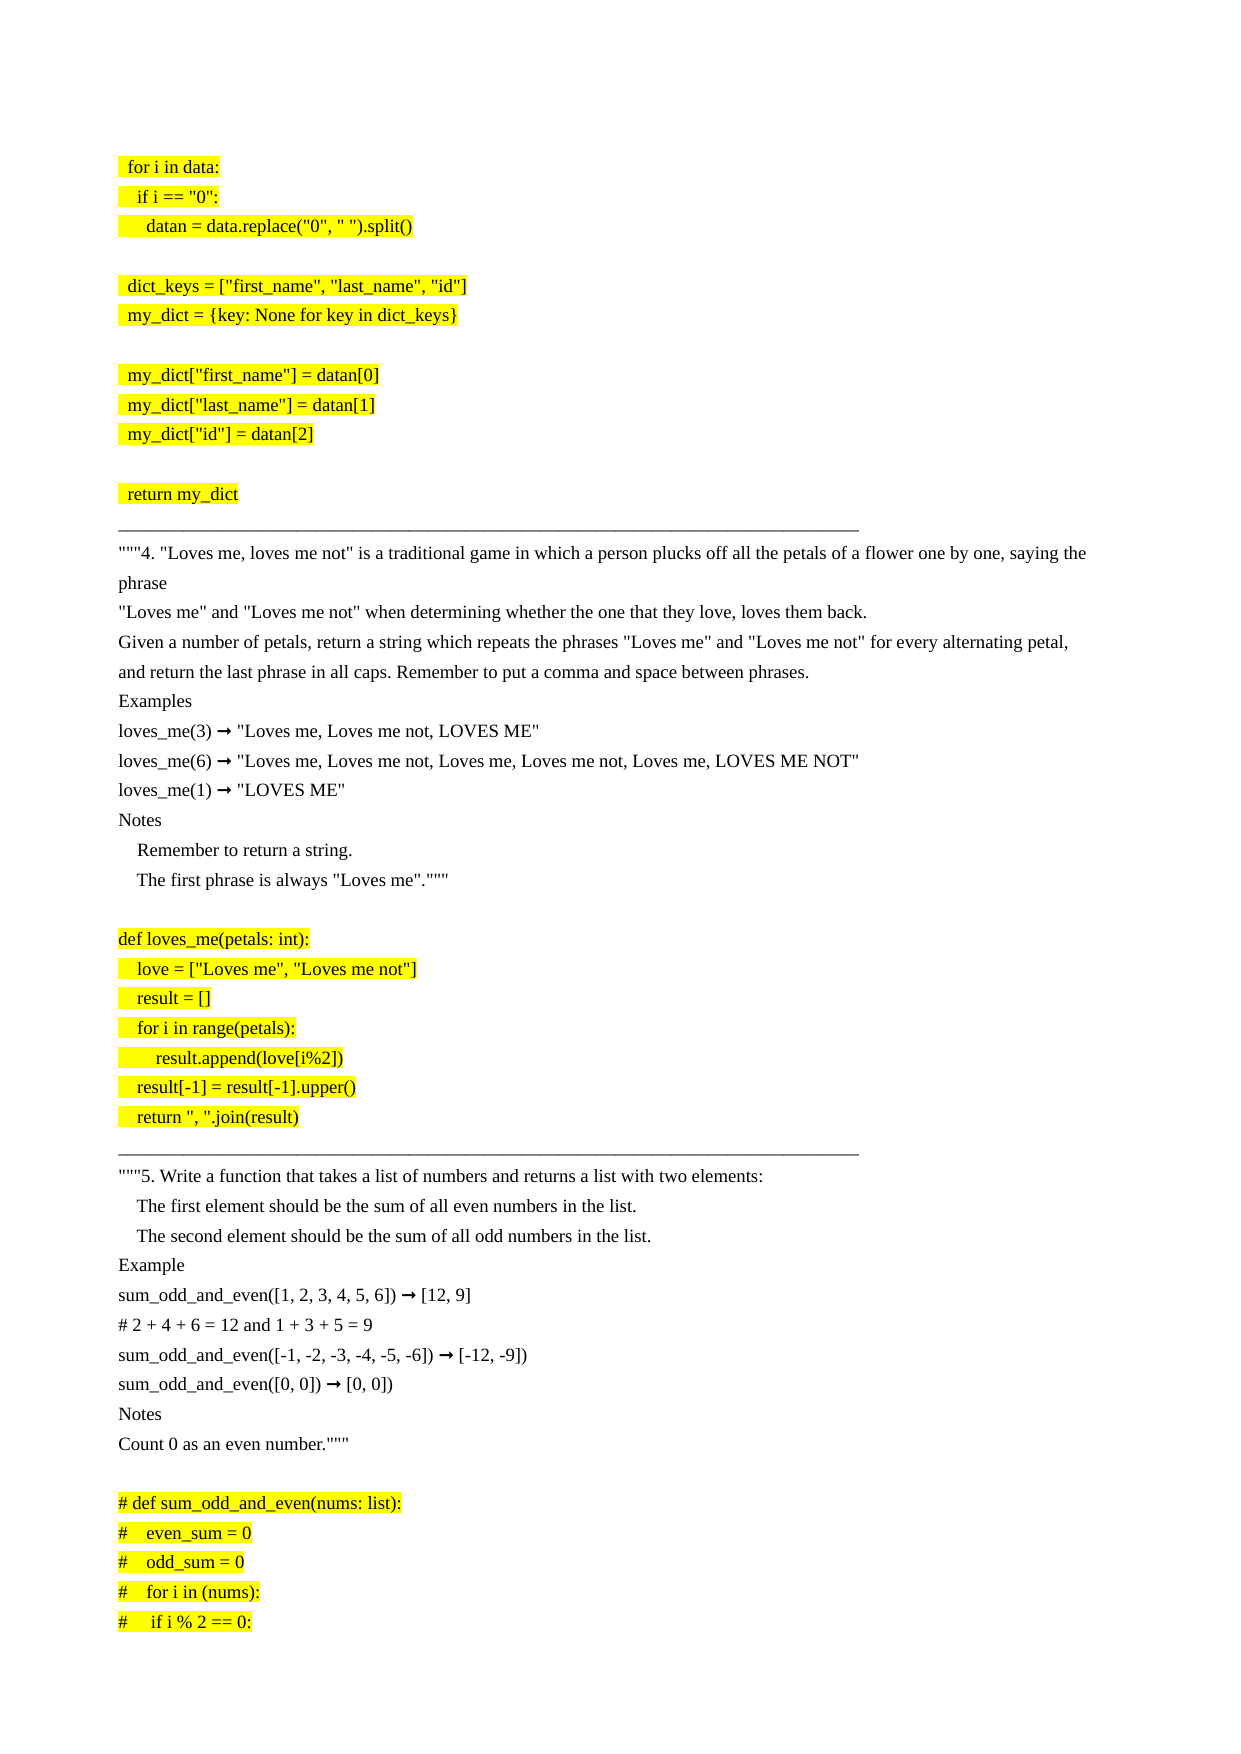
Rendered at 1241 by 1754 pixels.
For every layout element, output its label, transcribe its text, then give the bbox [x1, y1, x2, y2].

text datan = data.replace("0", " ").split() [118, 207, 1122, 237]
text sum_odd_and_even([1, 2, 3, 4, 5, 6]) ➞ [12, 9] [118, 1276, 1122, 1306]
text for i in data: [118, 148, 1122, 177]
text return ", ".join(result) [118, 1098, 1122, 1127]
text # if i % 2 == 0: [118, 1602, 1122, 1632]
text _______________________________________________________________________________ [118, 504, 1122, 534]
text my_dict = {key: None for key in dict_keys} [118, 296, 1122, 326]
text result[-1] = result[-1].upper() [118, 1068, 1122, 1098]
text result.append(love[i%2]) [118, 1038, 1122, 1068]
text Example [118, 1246, 1122, 1276]
text Remember to return a string. [118, 831, 1122, 860]
text Given a number of petals, return a string which repeats the phrases "Loves me" and "Loves me not" for every alternating petal, [118, 623, 1122, 652]
text result = [] [118, 979, 1122, 1009]
text _______________________________________________________________________________ [118, 1127, 1122, 1157]
text Notes [118, 801, 1122, 831]
text Count 0 as an even number.""" [118, 1424, 1122, 1454]
text return my_dict [118, 474, 1122, 504]
text Notes [118, 1395, 1122, 1424]
text "Loves me" and "Loves me not" when determining whether the one that they love, loves them back. [118, 593, 1122, 623]
text # def sum_odd_and_even(nums: list): [118, 1484, 1122, 1513]
text for i in range(petals): [118, 1009, 1122, 1038]
text loves_me(1) ➞ "LOVES ME" [118, 771, 1122, 801]
text loves_me(3) ➞ "Loves me, Loves me not, LOVES ME" [118, 712, 1122, 742]
text my_dict["id"] = datan[2] [118, 415, 1122, 445]
text The first element should be the sum of all even numbers in the list. [118, 1187, 1122, 1217]
text The first phrase is always "Loves me".""" [118, 860, 1122, 890]
text dict_keys = ["first_name", "last_name", "id"] [118, 267, 1122, 296]
text and return the last phrase in all caps. Remember to put a comma and space between phrases. [118, 652, 1122, 682]
text my_dict["last_name"] = datan[1] [118, 385, 1122, 415]
text # 2 + 4 + 6 = 12 and 1 + 3 + 5 = 9 [118, 1306, 1122, 1335]
text The second element should be the sum of all odd numbers in the list. [118, 1217, 1122, 1246]
text # for i in (nums): [118, 1573, 1122, 1602]
text def loves_me(petals: int): [118, 920, 1122, 949]
text """5. Write a function that takes a list of numbers and returns a list with two elements: [118, 1157, 1122, 1187]
text sum_odd_and_even([-1, -2, -3, -4, -5, -6]) ➞ [-12, -9]) [118, 1335, 1122, 1365]
text # odd_sum = 0 [118, 1543, 1122, 1573]
text my_dict["first_name"] = datan[0] [118, 356, 1122, 385]
text Examples [118, 682, 1122, 712]
text love = ["Loves me", "Loves me not"] [118, 949, 1122, 979]
text # even_sum = 0 [118, 1513, 1122, 1543]
text loves_me(6) ➞ "Loves me, Loves me not, Loves me, Loves me not, Loves me, LOVES ME NOT" [118, 742, 1122, 771]
text """4. "Loves me, loves me not" is a traditional game in which a person plucks off all the petals of a flower one by one, saying the phrase [118, 534, 1122, 593]
text if i == "0": [118, 177, 1122, 207]
text sum_odd_and_even([0, 0]) ➞ [0, 0]) [118, 1365, 1122, 1395]
